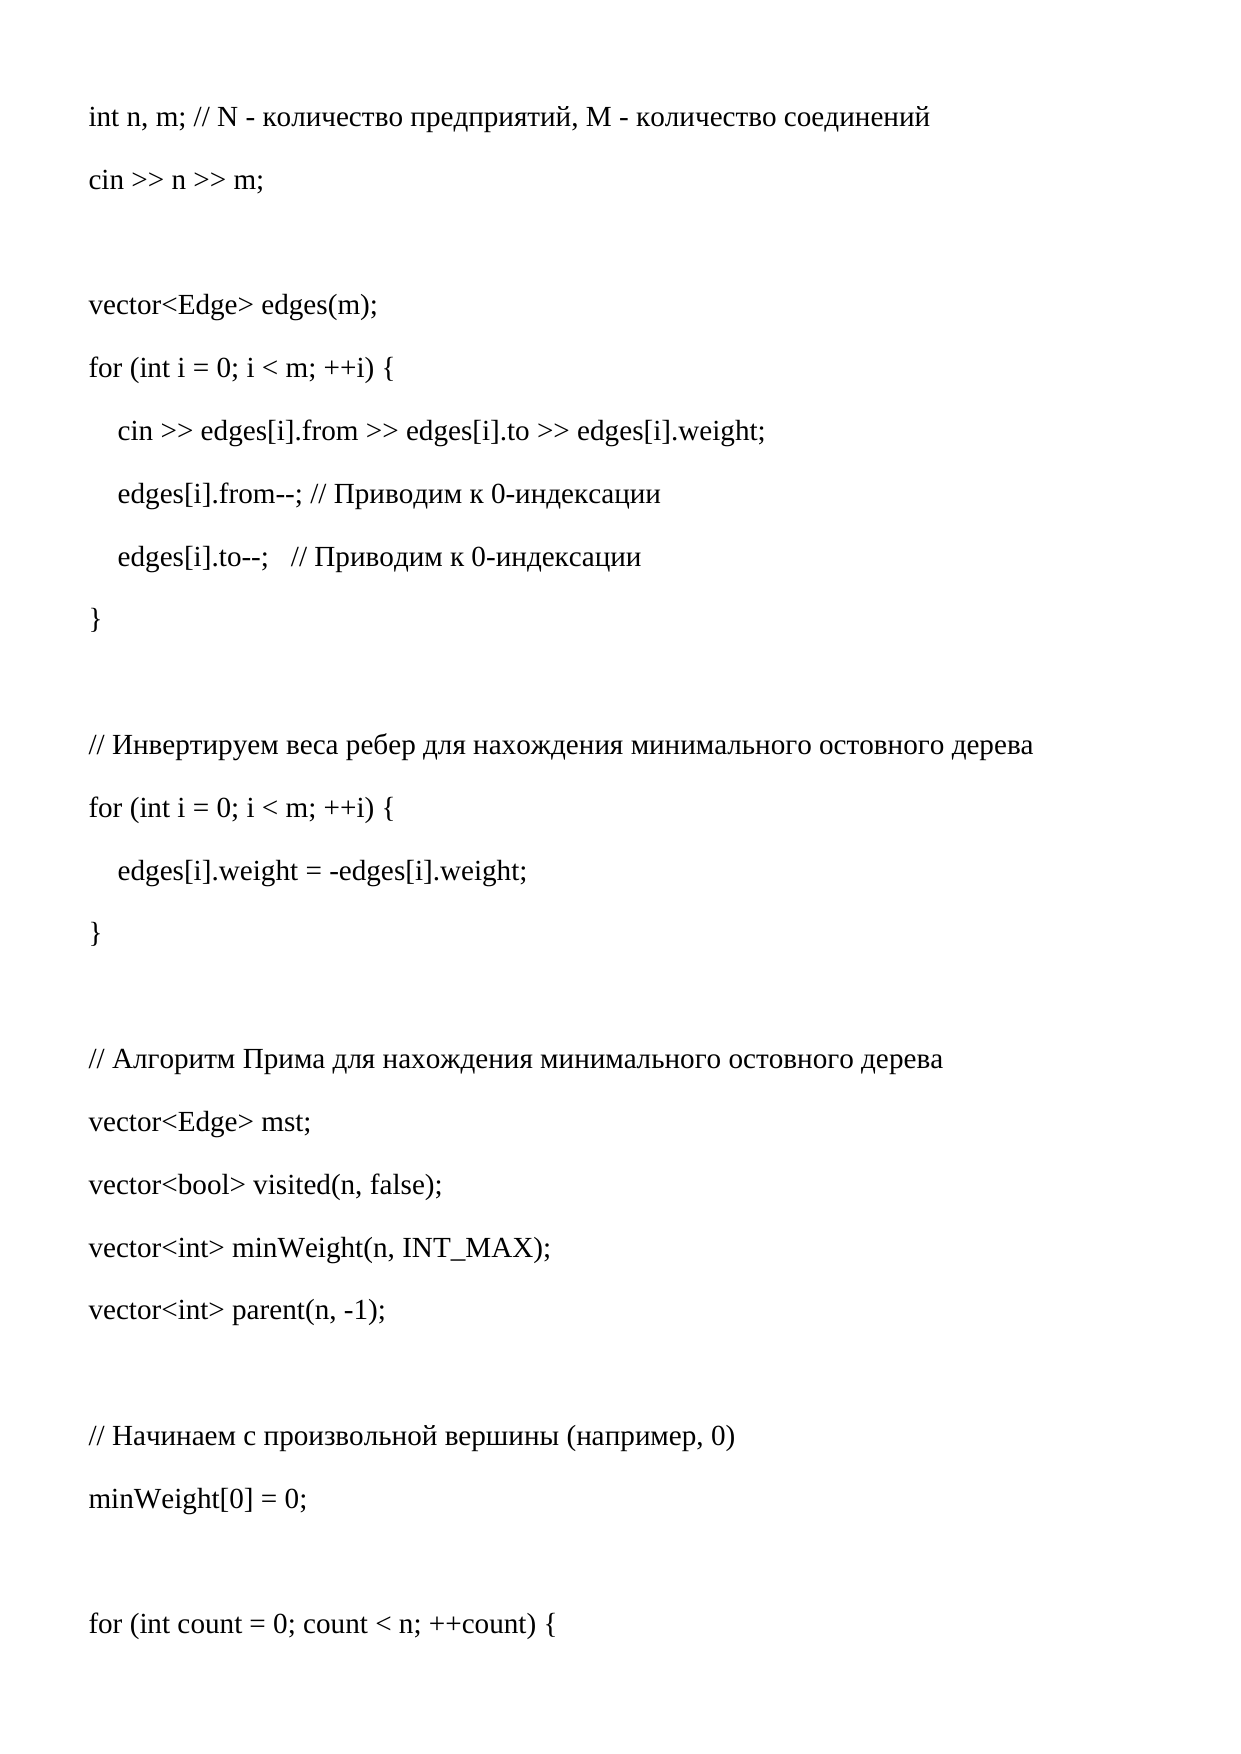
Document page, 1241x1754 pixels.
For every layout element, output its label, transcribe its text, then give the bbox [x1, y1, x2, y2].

text cin >> edges[i].from >> edges[i].to >> edges[i].weight; [59, 413, 1181, 447]
text } [59, 916, 1181, 949]
text } [59, 602, 1181, 635]
text minWeight[0] = 0; [59, 1481, 1181, 1514]
text cin >> n >> m; [59, 162, 1181, 195]
text vector<Edge> edges(m); [59, 287, 1181, 321]
text vector<bool> visited(n, false); [59, 1167, 1181, 1200]
text for (int i = 0; i < m; ++i) { [59, 790, 1181, 823]
text edges[i].from--; // Приводим к 0-индексации [59, 476, 1181, 509]
text edges[i].weight = -edges[i].weight; [59, 853, 1181, 886]
text // Начинаем с произвольной вершины (например, 0) [59, 1418, 1181, 1452]
text // Алгоритм Прима для нахождения минимального остовного дерева [59, 1041, 1181, 1075]
text // Инвертируем веса ребер для нахождения минимального остовного дерева [59, 727, 1181, 761]
text int n, m; // N - количество предприятий, M - количество соединений [59, 99, 1181, 133]
text vector<int> parent(n, -1); [59, 1292, 1181, 1326]
text edges[i].to--; // Приводим к 0-индексации [59, 539, 1181, 572]
text vector<Edge> mst; [59, 1104, 1181, 1138]
text for (int i = 0; i < m; ++i) { [59, 350, 1181, 384]
text for (int count = 0; count < n; ++count) { [59, 1607, 1181, 1640]
text vector<int> minWeight(n, INT_MAX); [59, 1230, 1181, 1263]
